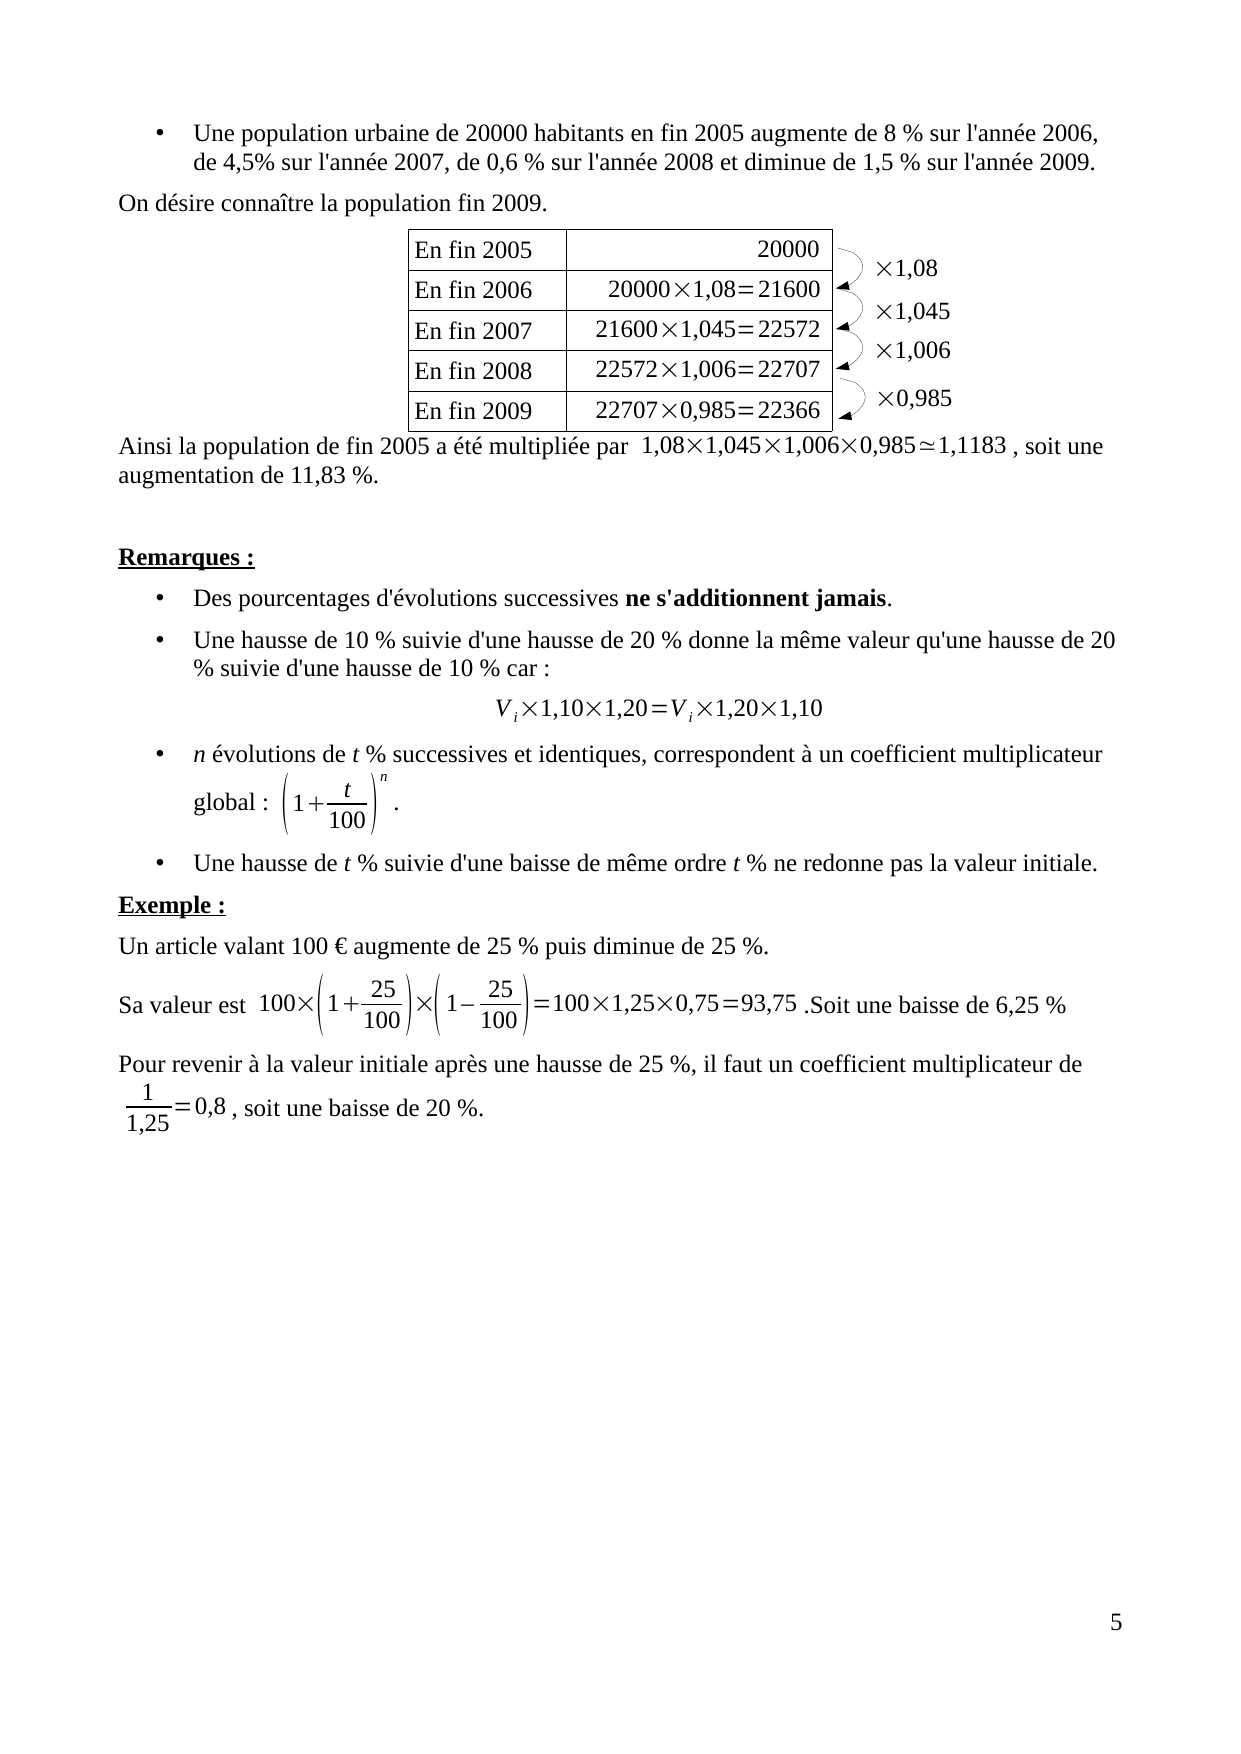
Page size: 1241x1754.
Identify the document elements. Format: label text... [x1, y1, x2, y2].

text On désire connaître la population fin 2009. [118, 188, 1122, 217]
table_cell En fin 2007 [409, 311, 566, 350]
list Des pourcentages d'évolutions successives ne s'additionnent jamais. [156, 583, 1122, 612]
table_header En fin 2005 [409, 230, 566, 270]
table_cell [567, 311, 832, 350]
text Sa valeur est .Soit une baisse de 6,25 % [118, 972, 1122, 1037]
text Ainsi la population de fin 2005 a été multipliée par , soit une augmentation de 11,83 %. [118, 431, 1122, 488]
list Une population urbaine de 20000 habitants en fin 2005 augmente de 8 % sur l'année 2006, de 4,5% sur l'année 2007, de 0,6 % sur l'année 2008 et diminue de 1,5 % sur l'année 2009. [156, 118, 1122, 176]
table_header [567, 230, 832, 270]
list Une hausse de t % suivie d'une baisse de même ordre t % ne redonne pas la valeur initiale. [156, 848, 1122, 877]
table_cell [567, 271, 832, 310]
table_cell En fin 2009 [409, 392, 566, 431]
list Une hausse de 10 % suivie d'une hausse de 20 % donne la même valeur qu'une hausse de 20 % suivie d'une hausse de 10 % car : [156, 625, 1122, 682]
list n évolutions de t % successives et identiques, correspondent à un coefficient multiplicateur global : . [156, 739, 1122, 836]
table_cell [567, 392, 832, 431]
text Pour revenir à la valeur initiale après une hausse de 25 %, il faut un coefficient multiplicateur de , soit une baisse de 20 %. [118, 1049, 1122, 1137]
table_cell En fin 2006 [409, 271, 566, 310]
table_cell [567, 351, 832, 391]
text Un article valant 100 € augmente de 25 % puis diminue de 25 %. [118, 931, 1122, 960]
text Remarques : [118, 542, 1122, 571]
table_cell En fin 2008 [409, 351, 566, 391]
text Exemple : [118, 890, 1122, 918]
